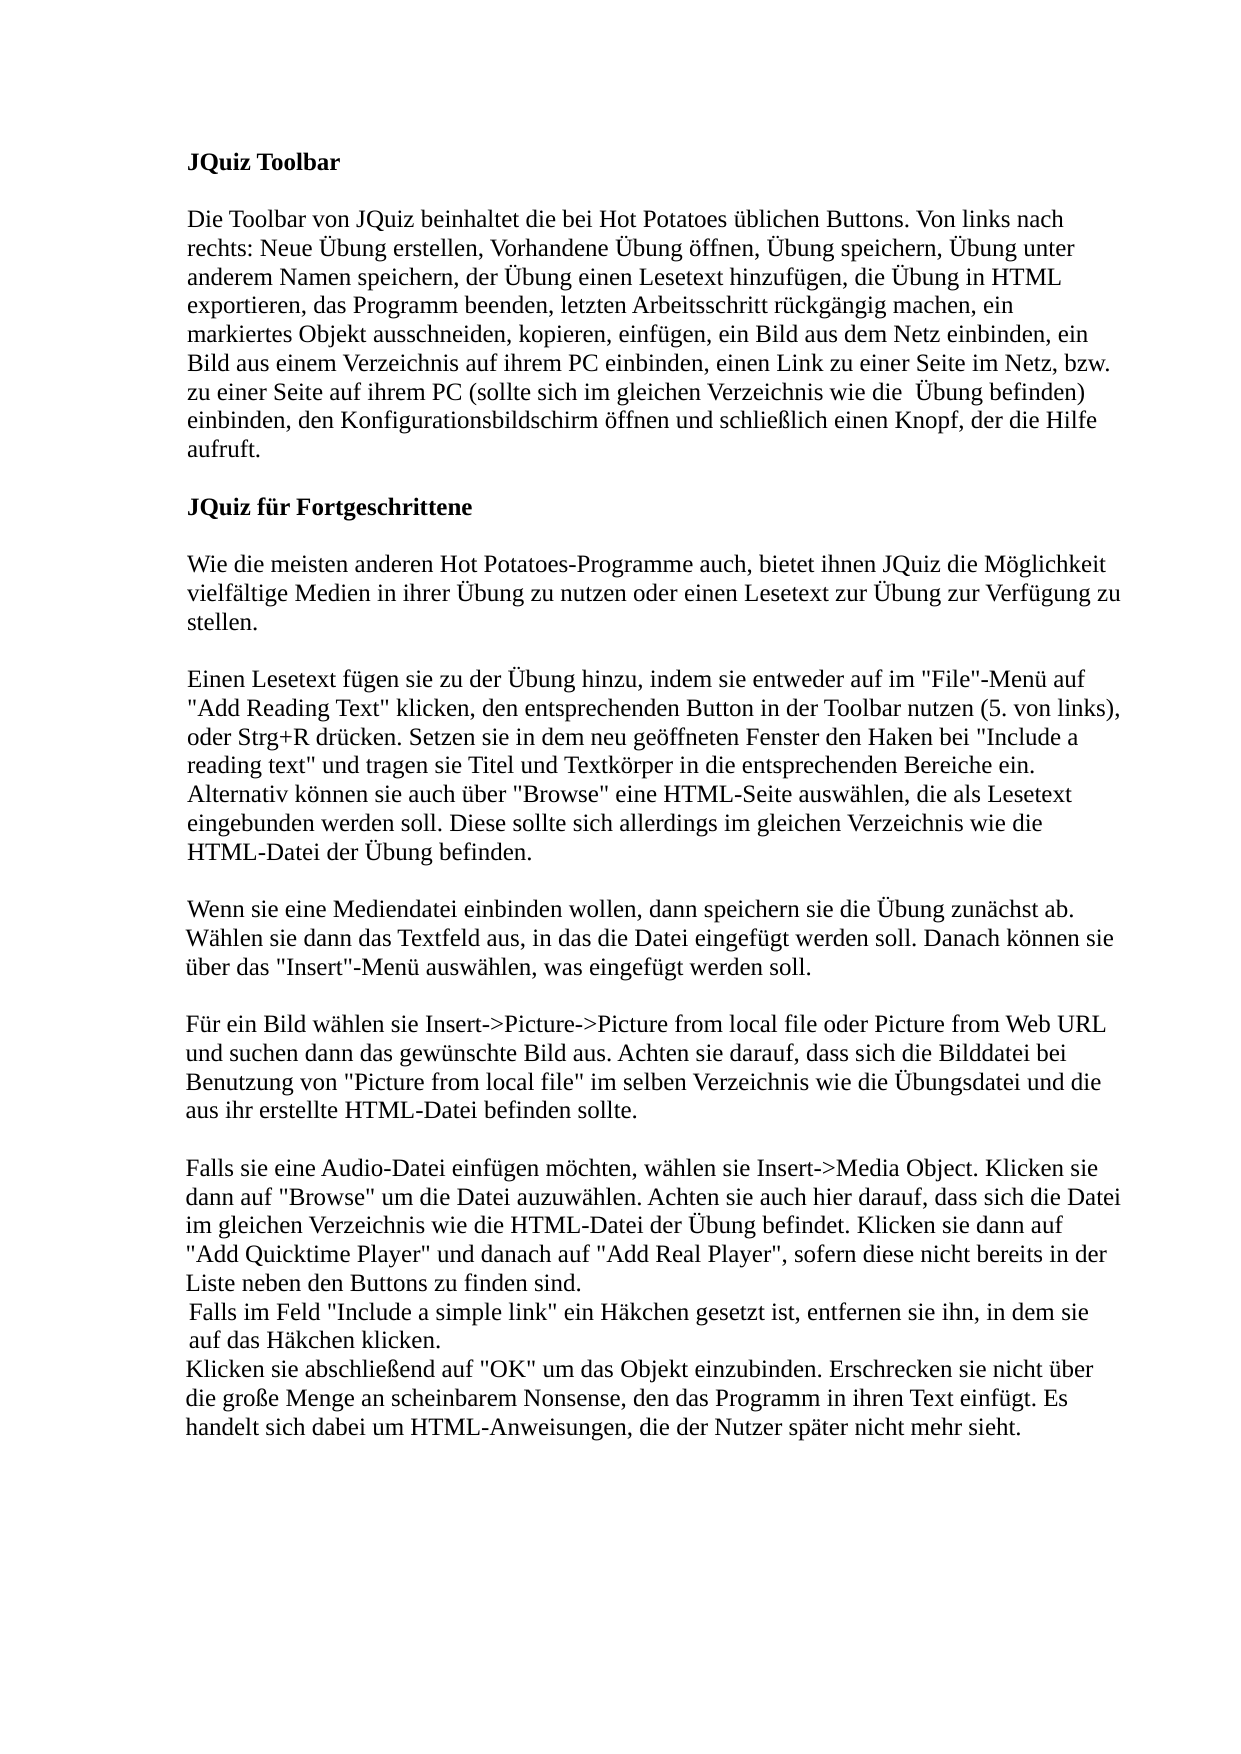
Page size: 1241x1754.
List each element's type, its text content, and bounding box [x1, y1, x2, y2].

text Wenn sie eine Mediendatei einbinden wollen, dann speichern sie die Übung zunächst ab. [187, 894, 1122, 923]
text Für ein Bild wählen sie Insert->Picture->Picture from local file oder Picture from Web URL und suchen dann das gewünschte Bild aus. Achten sie darauf, dass sich die Bilddatei bei Benutzung von "Picture from local file" im selben Verzeichnis wie die Übungsdatei und die aus ihr erstellte HTML-Datei befinden sollte. [185, 1009, 1122, 1124]
text Einen Lesetext fügen sie zu der Übung hinzu, indem sie entweder auf im "File"-Menü auf "Add Reading Text" klicken, den entsprechenden Button in der Toolbar nutzen (5. von links), oder Strg+R drücken. Setzen sie in dem neu geöffneten Fenster den Haken bei "Include a reading text" und tragen sie Titel und Textkörper in die entsprechenden Bereiche ein. Alternativ können sie auch über "Browse" eine HTML-Seite auswählen, die als Lesetext eingebunden werden soll. Diese sollte sich allerdings im gleichen Verzeichnis wie die HTML-Datei der Übung befinden. [187, 664, 1122, 866]
text Falls sie eine Audio-Datei einfügen möchten, wählen sie Insert->Media Object. Klicken sie dann auf "Browse" um die Datei auzuwählen. Achten sie auch hier darauf, dass sich die Datei im gleichen Verzeichnis wie die HTML-Datei der Übung befindet. Klicken sie dann auf "Add Quicktime Player" und danach auf "Add Real Player", sofern diese nicht bereits in der Liste neben den Buttons zu finden sind. [185, 1153, 1122, 1297]
text Wie die meisten anderen Hot Potatoes-Programme auch, bietet ihnen JQuiz die Möglichkeit vielfältige Medien in ihrer Übung zu nutzen oder einen Lesetext zur Übung zur Verfügung zu stellen. [187, 549, 1122, 636]
text Klicken sie abschließend auf "OK" um das Objekt einzubinden. Erschrecken sie nicht über die große Menge an scheinbarem Nonsense, den das Programm in ihren Text einfügt. Es handelt sich dabei um HTML-Anweisungen, die der Nutzer später nicht mehr sieht. [185, 1354, 1122, 1441]
text Wählen sie dann das Textfeld aus, in das die Datei eingefügt werden soll. Danach können sie über das "Insert"-Menü auswählen, was eingefügt werden soll. [185, 923, 1122, 981]
text JQuiz für Fortgeschrittene [187, 492, 1122, 521]
text JQuiz Toolbar [187, 147, 1122, 176]
text Die Toolbar von JQuiz beinhaltet die bei Hot Potatoes üblichen Buttons. Von links nach rechts: Neue Übung erstellen, Vorhandene Übung öffnen, Übung speichern, Übung unter anderem Namen speichern, der Übung einen Lesetext hinzufügen, die Übung in HTML exportieren, das Programm beenden, letzten Arbeitsschritt rückgängig machen, ein markiertes Objekt ausschneiden, kopieren, einfügen, ein Bild aus dem Netz einbinden, ein Bild aus einem Verzeichnis auf ihrem PC einbinden, einen Link zu einer Seite im Netz, bzw. zu einer Seite auf ihrem PC (sollte sich im gleichen Verzeichnis wie die Übung befinden) einbinden, den Konfigurationsbildschirm öffnen und schließlich einen Knopf, der die Hilfe aufruft. [187, 204, 1122, 463]
text Falls im Feld "Include a simple link" ein Häkchen gesetzt ist, entfernen sie ihn, in dem sie auf das Häkchen klicken. [188, 1297, 1122, 1354]
